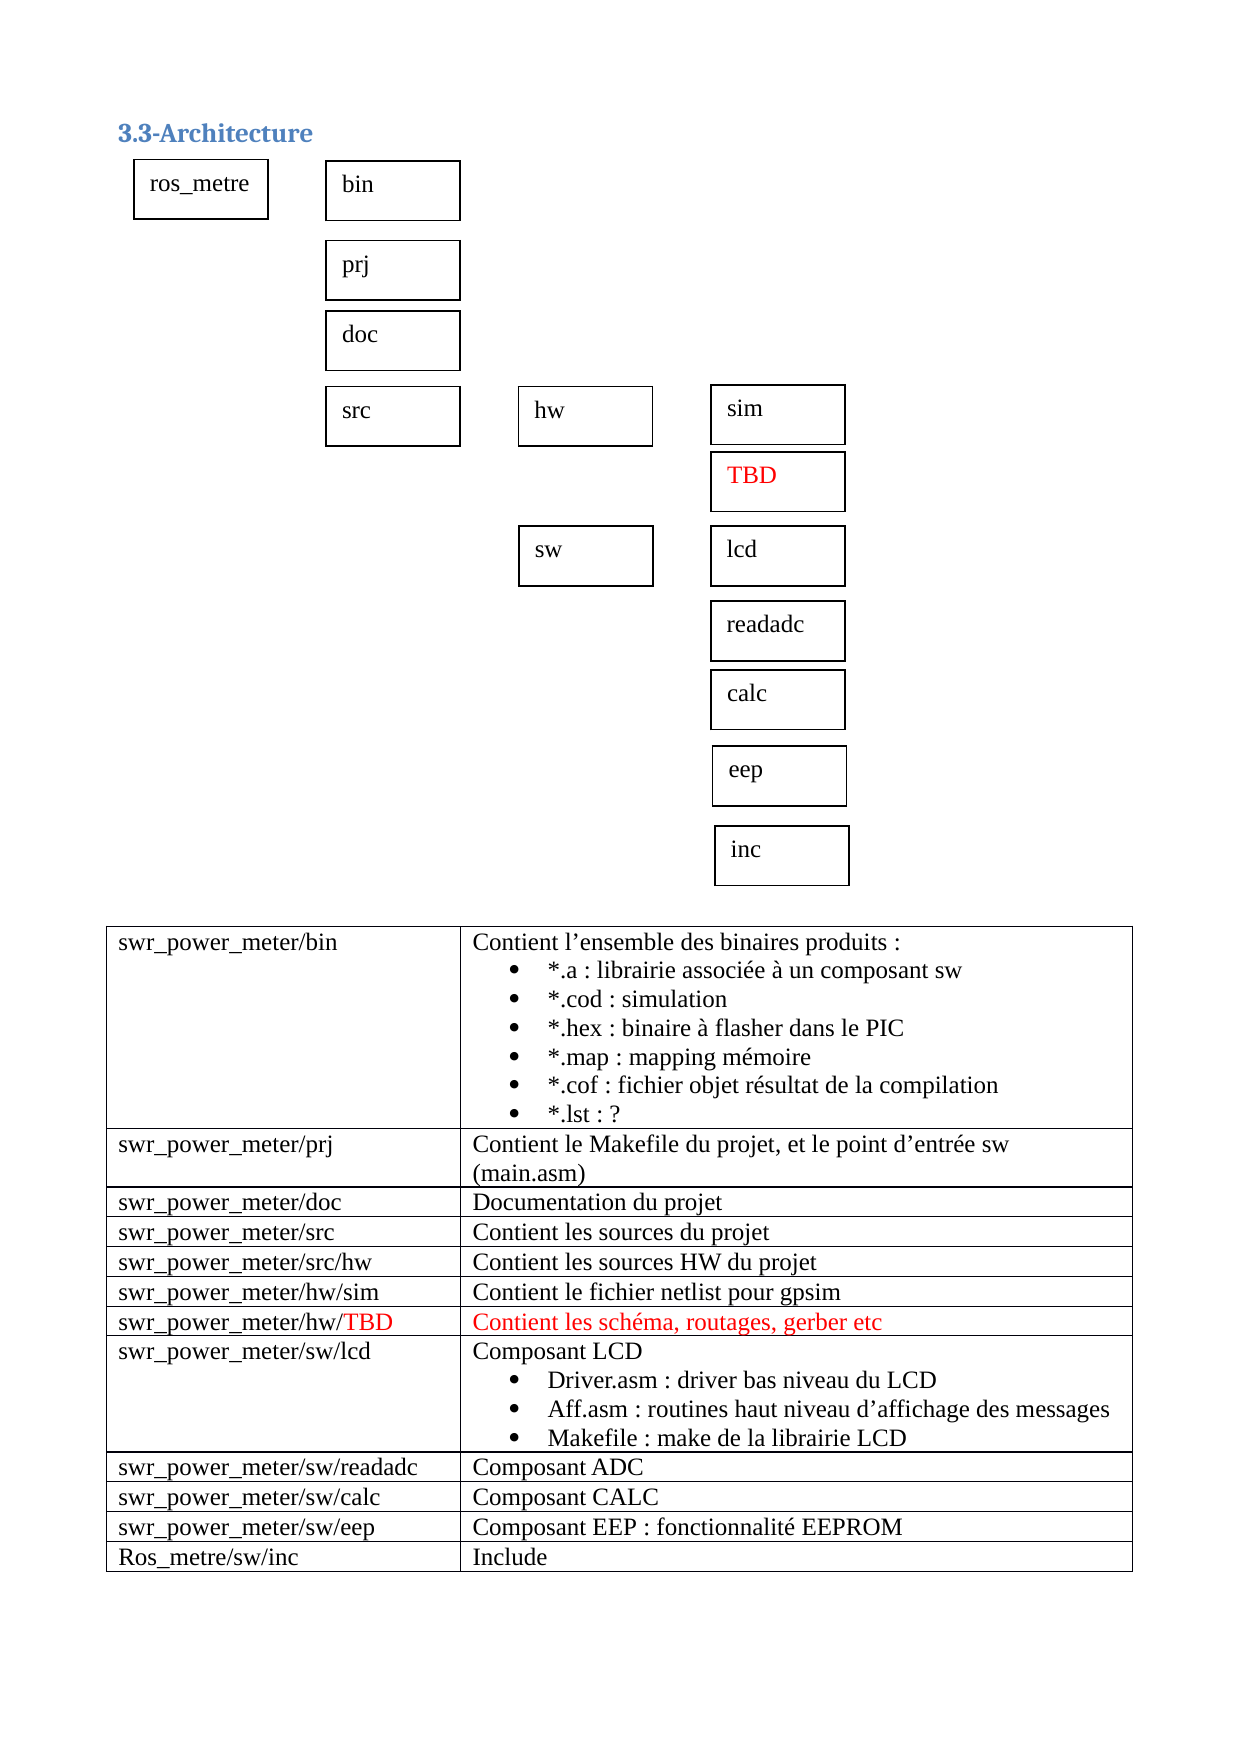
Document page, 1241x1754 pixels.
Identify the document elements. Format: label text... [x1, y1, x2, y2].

table_cell swr_power_meter/src/hw [107, 1247, 460, 1276]
table_cell Contient les schéma, routages, gerber etc [461, 1307, 1132, 1335]
table_cell Contient le fichier netlist pour gpsim [461, 1277, 1132, 1306]
table_cell swr_power_meter/hw/TBD [107, 1307, 460, 1335]
table_cell swr_power_meter/sw/calc [107, 1482, 460, 1511]
text lcd [726, 534, 829, 563]
table_cell swr_power_meter/doc [107, 1188, 460, 1216]
text sw [534, 534, 637, 563]
text src [342, 395, 444, 423]
text eep [728, 754, 831, 783]
table_cell swr_power_meter/sw/readadc [107, 1453, 460, 1481]
text hw [534, 395, 637, 423]
table_cell swr_power_meter/hw/sim [107, 1277, 460, 1306]
text ros_metre [149, 168, 252, 197]
table_cell Composant EEP : fonctionnalité EEPROM [461, 1512, 1132, 1541]
text calc [727, 678, 829, 707]
table_cell swr_power_meter/sw/lcd [107, 1336, 460, 1451]
text sim [727, 393, 829, 422]
table_cell swr_power_meter/prj [107, 1129, 460, 1186]
table_header swr_power_meter/bin [107, 927, 460, 1128]
table_cell swr_power_meter/src [107, 1217, 460, 1246]
text doc [342, 319, 444, 348]
subtitle 3.3-Architecture [118, 118, 1122, 149]
table_cell Include [461, 1542, 1132, 1571]
text bin [342, 169, 444, 198]
table_cell Contient les sources du projet [461, 1217, 1132, 1246]
table_cell Composant ADC [461, 1453, 1132, 1481]
text prj [342, 249, 444, 277]
text inc [730, 834, 833, 863]
text readadc [726, 609, 829, 638]
table_cell Ros_metre/sw/inc [107, 1542, 460, 1571]
table_cell Composant CALC [461, 1482, 1132, 1511]
table_cell Contient les sources HW du projet [461, 1247, 1132, 1276]
table_cell Documentation du projet [461, 1188, 1132, 1216]
table_cell Composant LCD Driver.asm : driver bas niveau du LCD Aff.asm : routines haut niveau d’affichage des messages Makefile : make de la librairie LCD [461, 1336, 1132, 1451]
text TBD [727, 460, 829, 489]
table_cell swr_power_meter/sw/eep [107, 1512, 460, 1541]
table_header Contient l’ensemble des binaires produits : *.a : librairie associée à un composant sw *.cod : simulation *.hex : binaire à flasher dans le PIC *.map : mapping mémoire *.cof : fichier objet résultat de la compilation *.lst : ? [461, 927, 1132, 1128]
table_cell Contient le Makefile du projet, et le point d’entrée sw (main.asm) [461, 1129, 1132, 1186]
